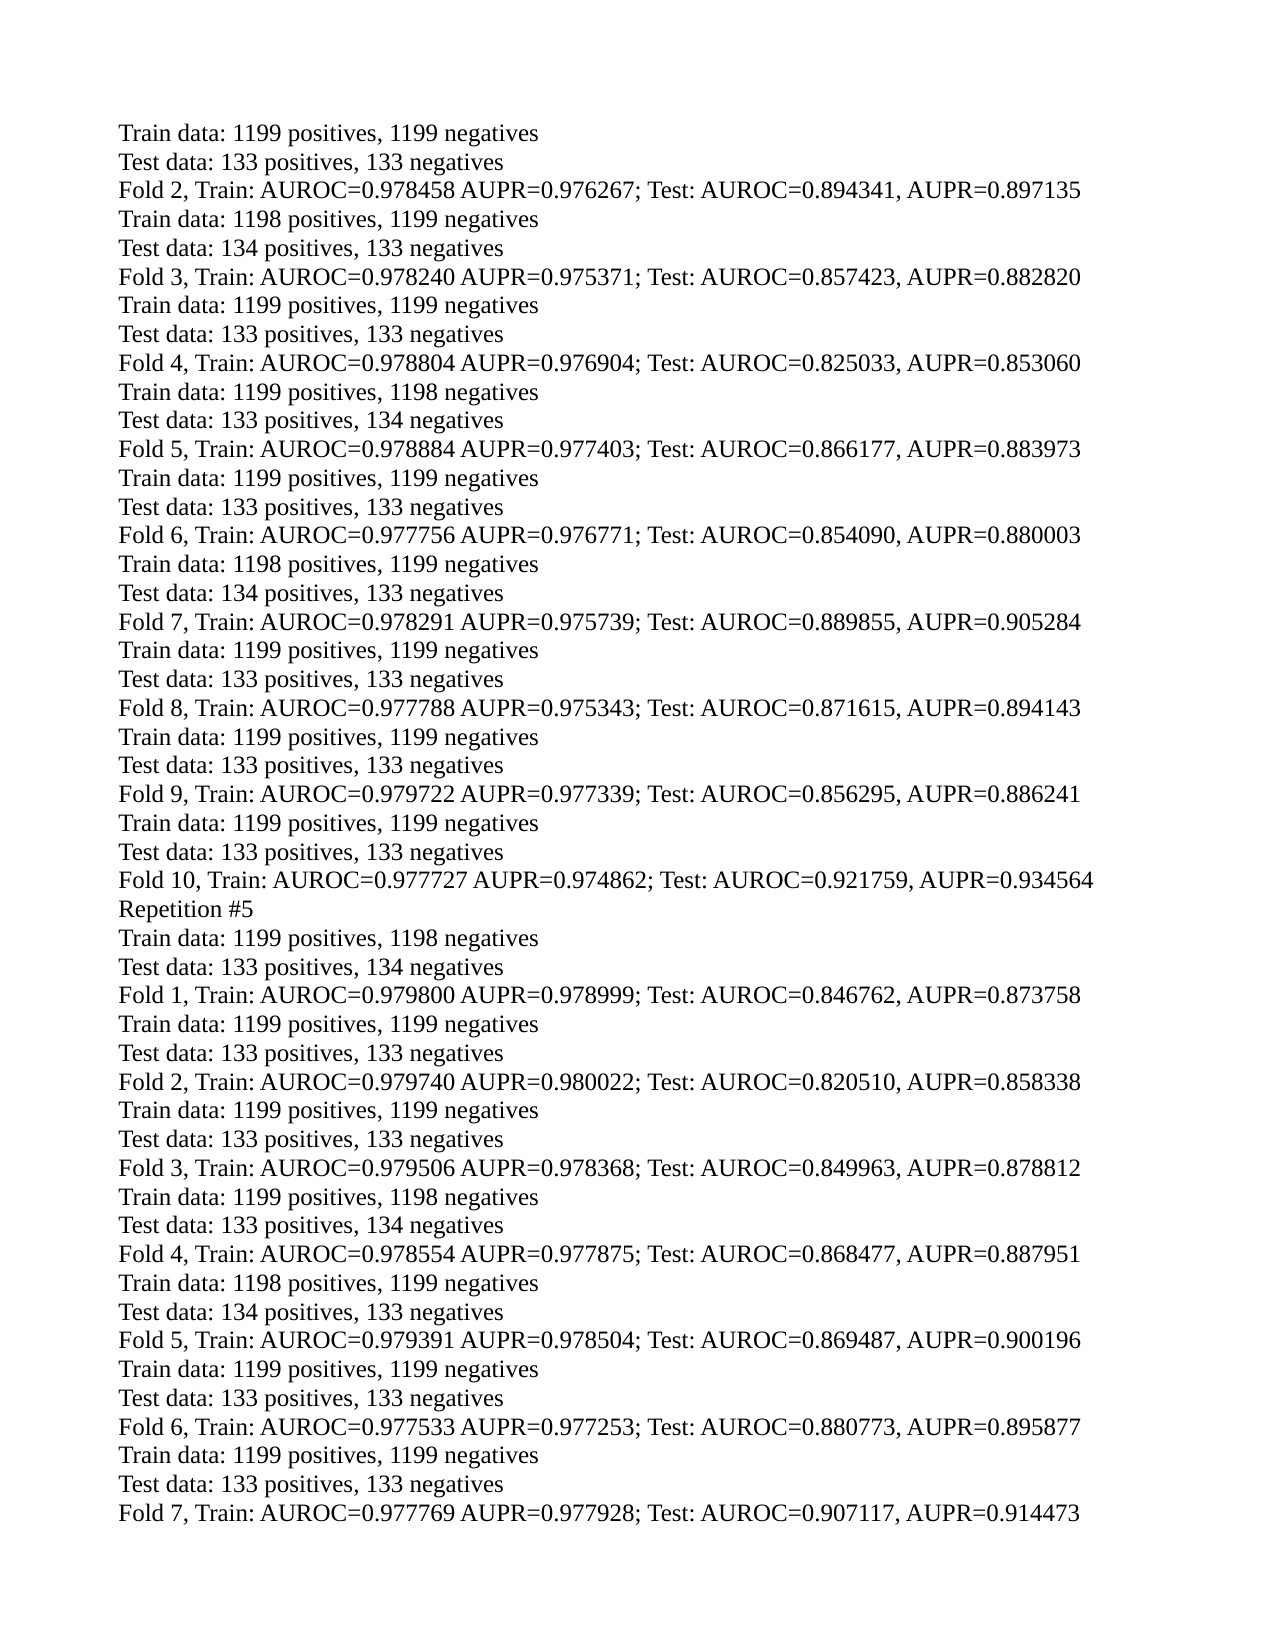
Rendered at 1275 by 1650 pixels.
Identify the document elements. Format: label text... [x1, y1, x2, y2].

text Fold 8, Train: AUROC=0.977788 AUPR=0.975343; Test: AUROC=0.871615, AUPR=0.894143 [118, 693, 1157, 722]
text Train data: 1199 positives, 1198 negatives [118, 1182, 1157, 1211]
text Fold 10, Train: AUROC=0.977727 AUPR=0.974862; Test: AUROC=0.921759, AUPR=0.934564 [118, 866, 1157, 894]
text Train data: 1199 positives, 1199 negatives [118, 1009, 1157, 1038]
text Test data: 133 positives, 133 negatives [118, 837, 1157, 866]
text Fold 3, Train: AUROC=0.978240 AUPR=0.975371; Test: AUROC=0.857423, AUPR=0.882820 [118, 262, 1157, 291]
text Train data: 1199 positives, 1199 negatives [118, 722, 1157, 751]
text Test data: 134 positives, 133 negatives [118, 233, 1157, 262]
text Fold 2, Train: AUROC=0.978458 AUPR=0.976267; Test: AUROC=0.894341, AUPR=0.897135 [118, 176, 1157, 204]
text Train data: 1199 positives, 1199 negatives [118, 118, 1157, 147]
text Train data: 1199 positives, 1199 negatives [118, 808, 1157, 837]
text Fold 4, Train: AUROC=0.978804 AUPR=0.976904; Test: AUROC=0.825033, AUPR=0.853060 [118, 348, 1157, 377]
text Train data: 1199 positives, 1198 negatives [118, 923, 1157, 952]
text Test data: 133 positives, 133 negatives [118, 1469, 1157, 1498]
text Fold 7, Train: AUROC=0.978291 AUPR=0.975739; Test: AUROC=0.889855, AUPR=0.905284 [118, 607, 1157, 636]
text Train data: 1199 positives, 1199 negatives [118, 291, 1157, 319]
text Test data: 133 positives, 133 negatives [118, 147, 1157, 176]
text Train data: 1199 positives, 1199 negatives [118, 1096, 1157, 1124]
text Fold 9, Train: AUROC=0.979722 AUPR=0.977339; Test: AUROC=0.856295, AUPR=0.886241 [118, 779, 1157, 808]
text Test data: 133 positives, 134 negatives [118, 952, 1157, 981]
text Fold 6, Train: AUROC=0.977533 AUPR=0.977253; Test: AUROC=0.880773, AUPR=0.895877 [118, 1412, 1157, 1441]
text Test data: 133 positives, 133 negatives [118, 492, 1157, 521]
text Train data: 1199 positives, 1199 negatives [118, 1441, 1157, 1469]
text Fold 5, Train: AUROC=0.979391 AUPR=0.978504; Test: AUROC=0.869487, AUPR=0.900196 [118, 1326, 1157, 1354]
text Fold 2, Train: AUROC=0.979740 AUPR=0.980022; Test: AUROC=0.820510, AUPR=0.858338 [118, 1067, 1157, 1096]
text Fold 3, Train: AUROC=0.979506 AUPR=0.978368; Test: AUROC=0.849963, AUPR=0.878812 [118, 1153, 1157, 1182]
text Fold 7, Train: AUROC=0.977769 AUPR=0.977928; Test: AUROC=0.907117, AUPR=0.914473 [118, 1498, 1157, 1527]
text Test data: 133 positives, 133 negatives [118, 1383, 1157, 1412]
text Fold 5, Train: AUROC=0.978884 AUPR=0.977403; Test: AUROC=0.866177, AUPR=0.883973 [118, 434, 1157, 463]
text Fold 1, Train: AUROC=0.979800 AUPR=0.978999; Test: AUROC=0.846762, AUPR=0.873758 [118, 981, 1157, 1009]
text Repetition #5 [118, 894, 1157, 923]
text Test data: 133 positives, 134 negatives [118, 1211, 1157, 1239]
text Train data: 1199 positives, 1199 negatives [118, 1354, 1157, 1383]
text Test data: 134 positives, 133 negatives [118, 578, 1157, 607]
text Fold 6, Train: AUROC=0.977756 AUPR=0.976771; Test: AUROC=0.854090, AUPR=0.880003 [118, 521, 1157, 549]
text Test data: 133 positives, 133 negatives [118, 664, 1157, 693]
text Test data: 133 positives, 133 negatives [118, 1038, 1157, 1067]
text Train data: 1198 positives, 1199 negatives [118, 549, 1157, 578]
text Train data: 1198 positives, 1199 negatives [118, 204, 1157, 233]
text Test data: 134 positives, 133 negatives [118, 1297, 1157, 1326]
text Train data: 1198 positives, 1199 negatives [118, 1268, 1157, 1297]
text Test data: 133 positives, 133 negatives [118, 1124, 1157, 1153]
text Fold 4, Train: AUROC=0.978554 AUPR=0.977875; Test: AUROC=0.868477, AUPR=0.887951 [118, 1239, 1157, 1268]
text Train data: 1199 positives, 1199 negatives [118, 463, 1157, 492]
text Test data: 133 positives, 134 negatives [118, 406, 1157, 434]
text Train data: 1199 positives, 1199 negatives [118, 636, 1157, 664]
text Test data: 133 positives, 133 negatives [118, 319, 1157, 348]
text Train data: 1199 positives, 1198 negatives [118, 377, 1157, 406]
text Test data: 133 positives, 133 negatives [118, 751, 1157, 779]
